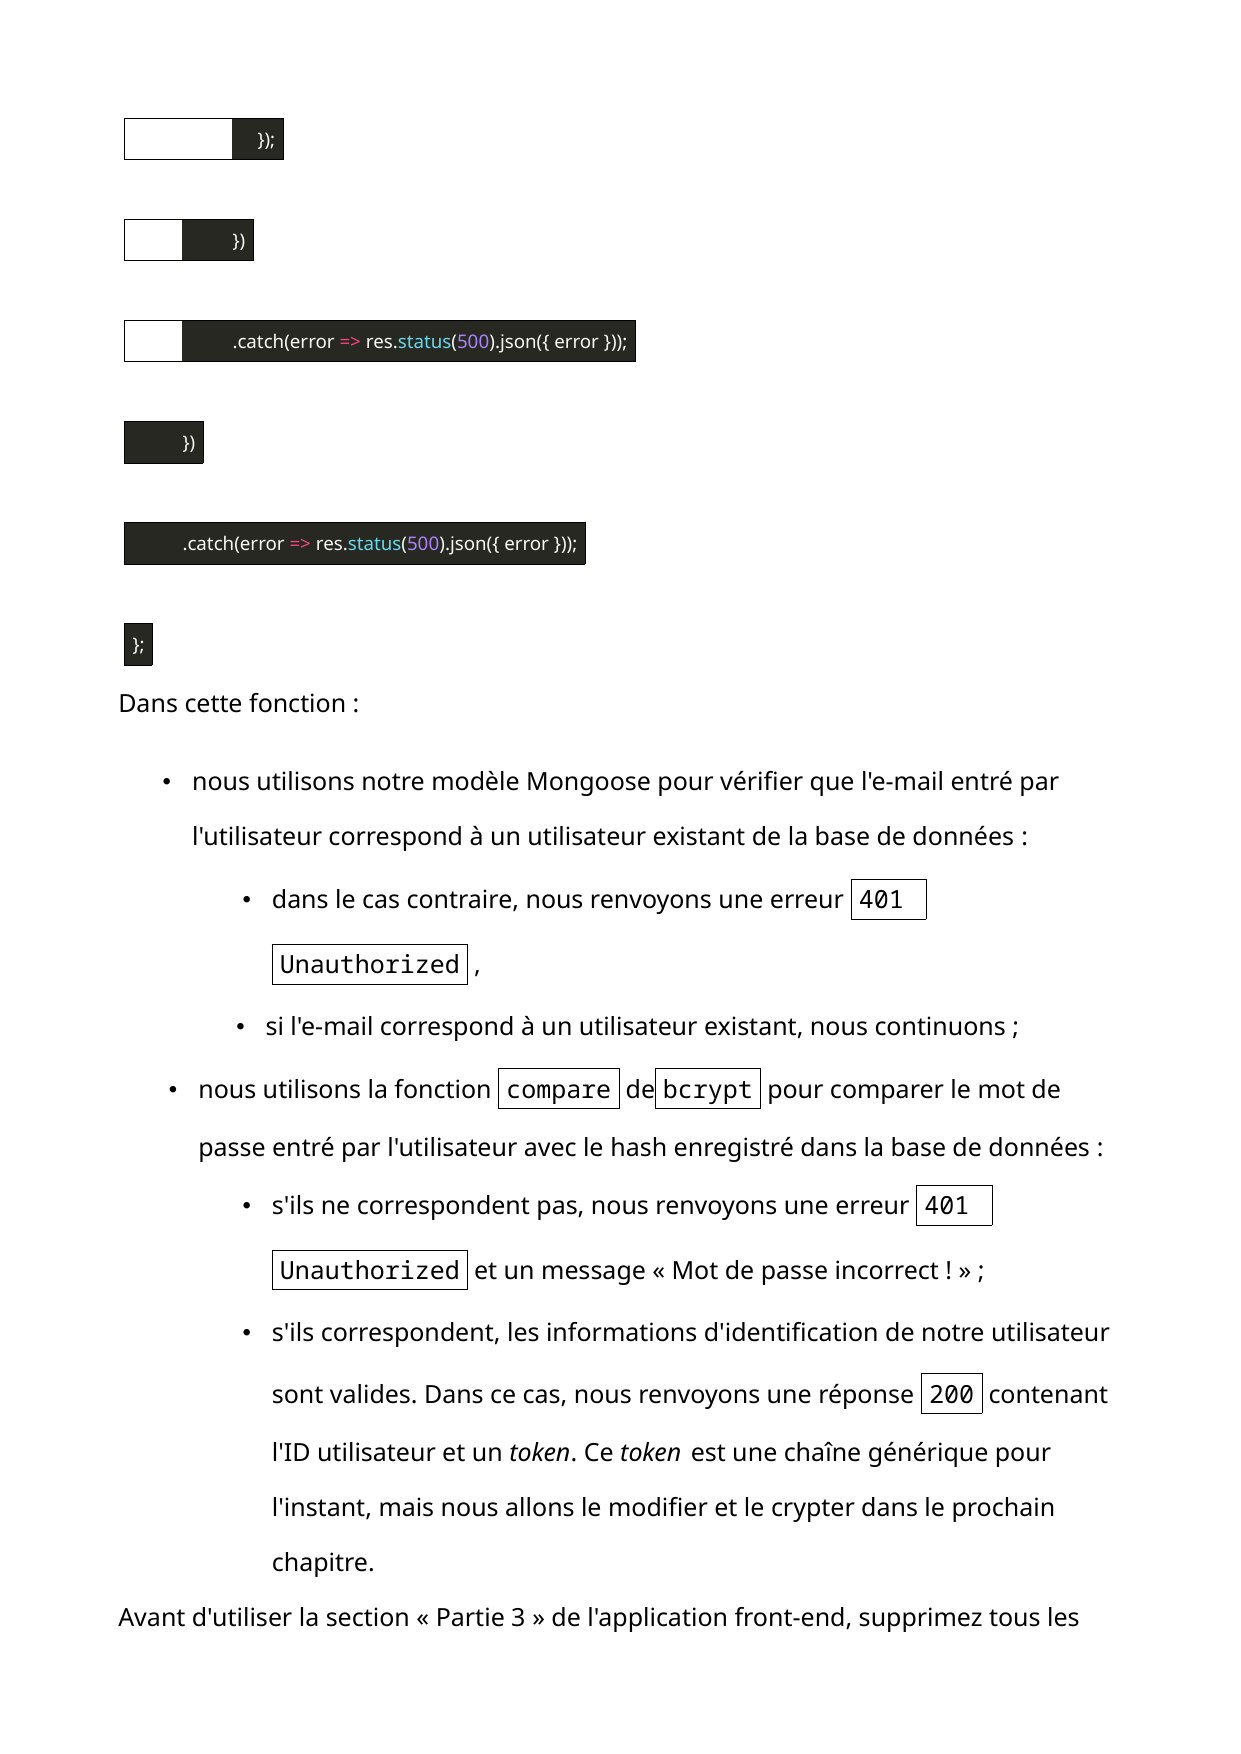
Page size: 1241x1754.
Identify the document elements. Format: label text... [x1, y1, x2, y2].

list si l'e-mail correspond à un utilisateur existant, nous continuons ; [236, 1008, 1122, 1043]
list dans le cas contraire, nous renvoyons une erreur 401 Unauthorized , [242, 879, 1116, 984]
text .catch(error => res.status(500).json({ error })); [125, 523, 585, 564]
list s'ils correspondent, les informations d'identification de notre utilisateur sont valides. Dans ce cas, nous renvoyons une réponse 200 contenant l'ID utilisateur et un token. Ce token est une chaîne générique pour l'instant, mais nous allons le modifier et le crypter dans le prochain chapitre. [242, 1314, 1116, 1579]
text [254, 219, 1111, 261]
text [636, 320, 1111, 362]
text [284, 118, 1111, 159]
text }; [125, 624, 152, 665]
list nous utilisons la fonction compare debcrypt pour comparer le mot de passe entré par l'utilisateur avec le hash enregistré dans la base de données : [168, 1068, 1116, 1163]
text [586, 522, 1111, 564]
text }) [125, 220, 253, 260]
text }); [125, 119, 283, 159]
list s'ils ne correspondent pas, nous renvoyons une erreur 401 Unauthorized et un message « Mot de passe incorrect ! » ; [242, 1184, 1116, 1289]
list nous utilisons notre modèle Mongoose pour vérifier que l'e-mail entré par l'utilisateur correspond à un utilisateur existant de la base de données : [162, 764, 1122, 853]
text Avant d'utiliser la section « Partie 3 » de l'application front-end, supprimez tous les [118, 1600, 1122, 1634]
text [153, 623, 1111, 665]
text }) [125, 422, 203, 463]
text Dans cette fonction : [118, 685, 1122, 719]
text .catch(error => res.status(500).json({ error })); [125, 321, 635, 361]
text [204, 421, 1111, 463]
